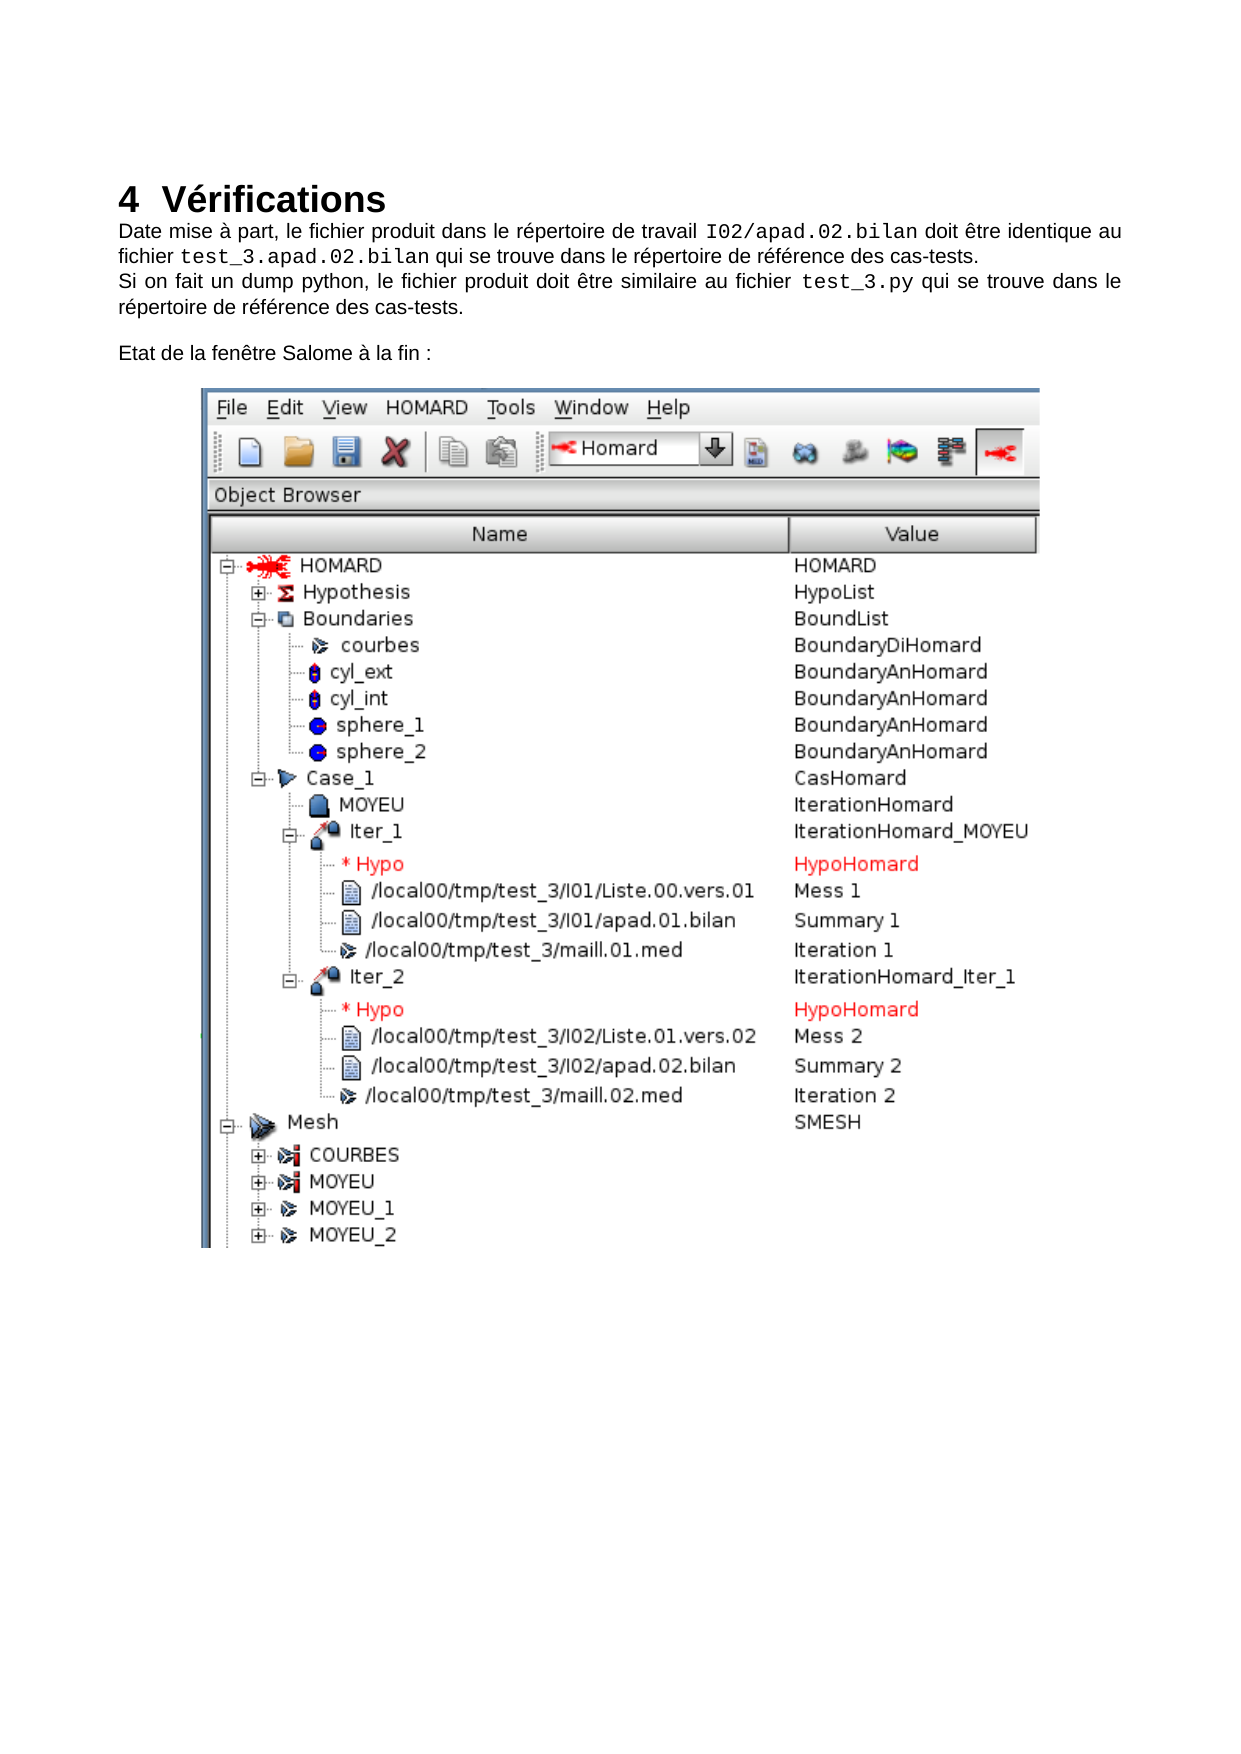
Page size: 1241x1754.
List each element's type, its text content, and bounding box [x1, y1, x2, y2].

text Date mise à part, le fichier produit dans le répertoire de travail I02/apad.02.bilan doit être identique au fichier test_3.apad.02.bilan qui se trouve dans le répertoire de référence des cas-tests. [118, 220, 1122, 270]
picture [200, 388, 1040, 1248]
text Si on fait un dump python, le fichier produit doit être similaire au fichier test_3.py qui se trouve dans le répertoire de référence des cas-tests. [118, 270, 1122, 318]
subtitle Vérifications [118, 178, 1122, 220]
text Etat de la fenêtre Salome à la fin : [118, 342, 1122, 365]
